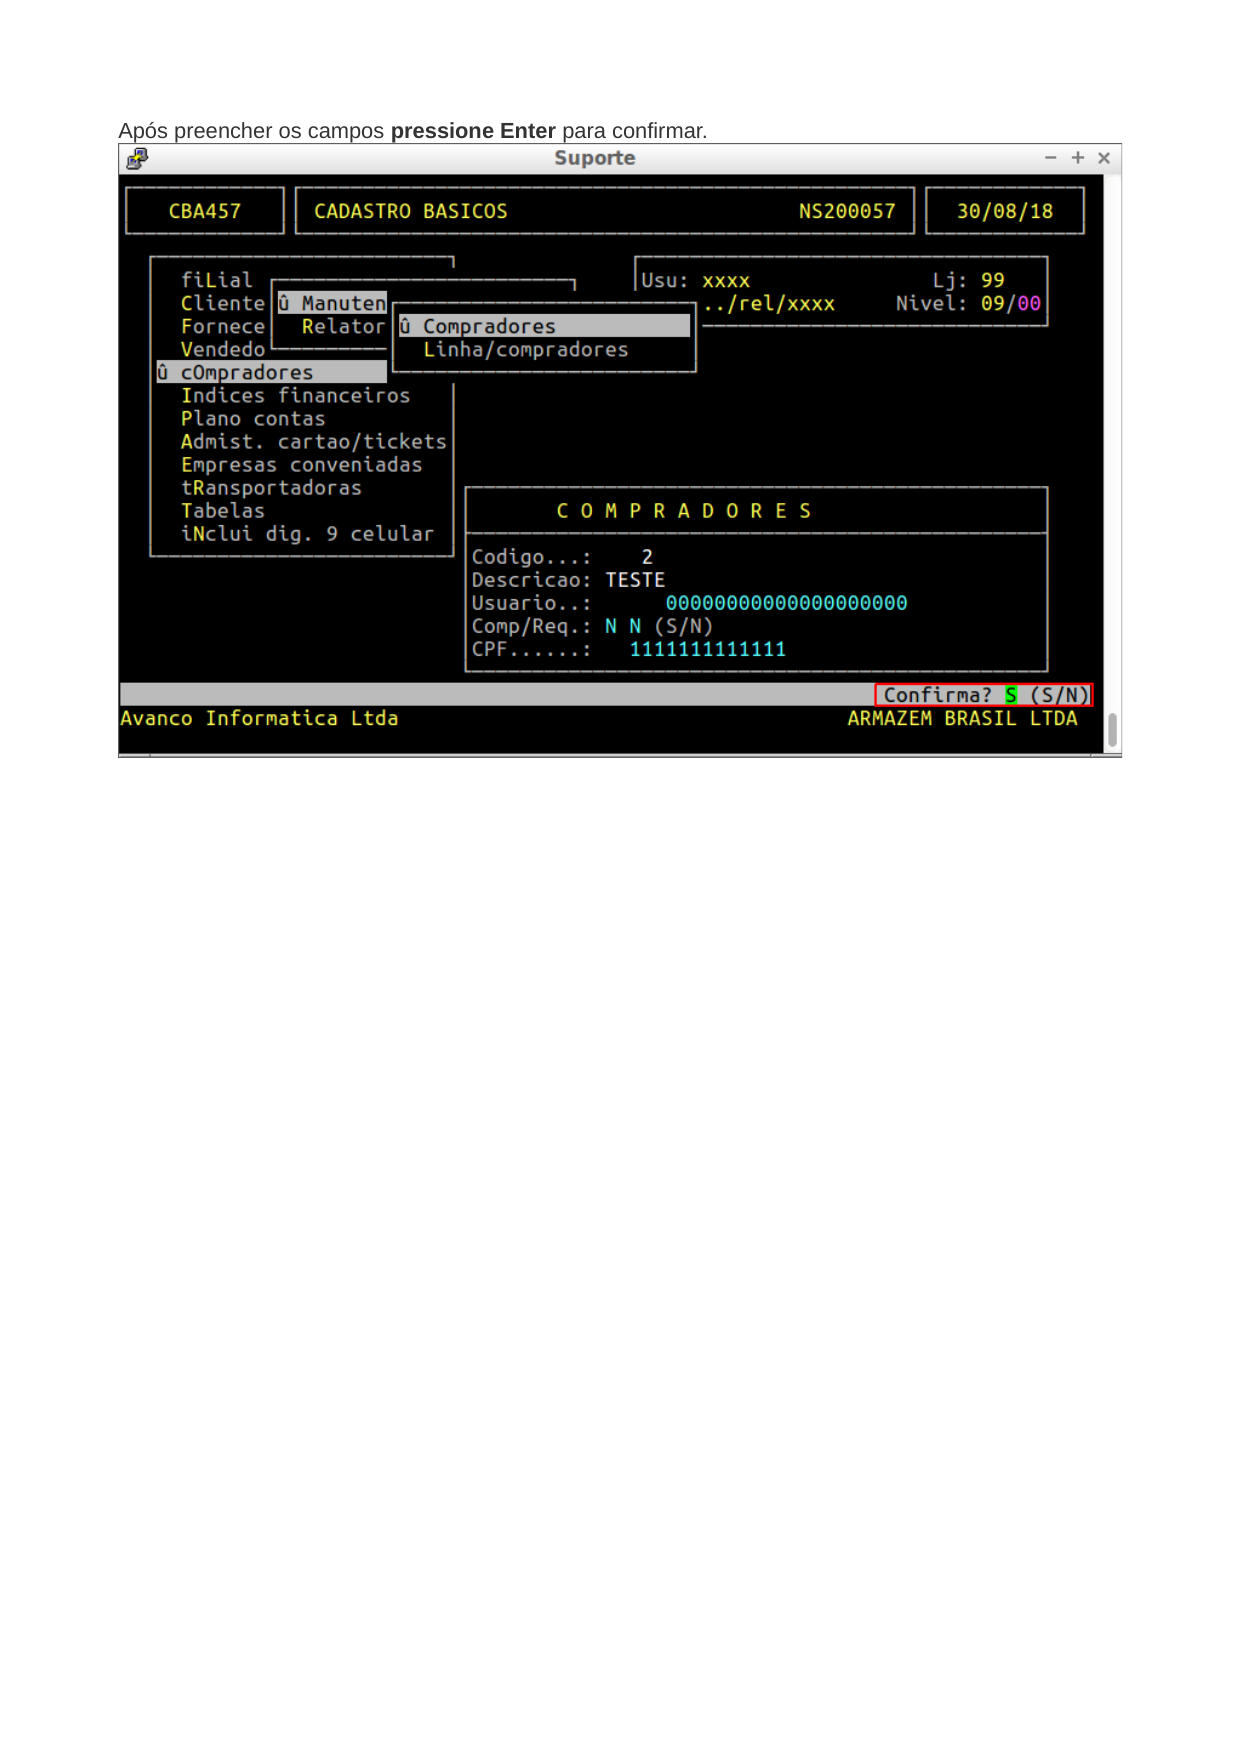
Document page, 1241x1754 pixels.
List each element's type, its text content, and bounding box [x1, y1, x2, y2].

text Após preencher os campos pressione Enter para confirmar. [118, 118, 1122, 143]
picture [118, 143, 1123, 758]
